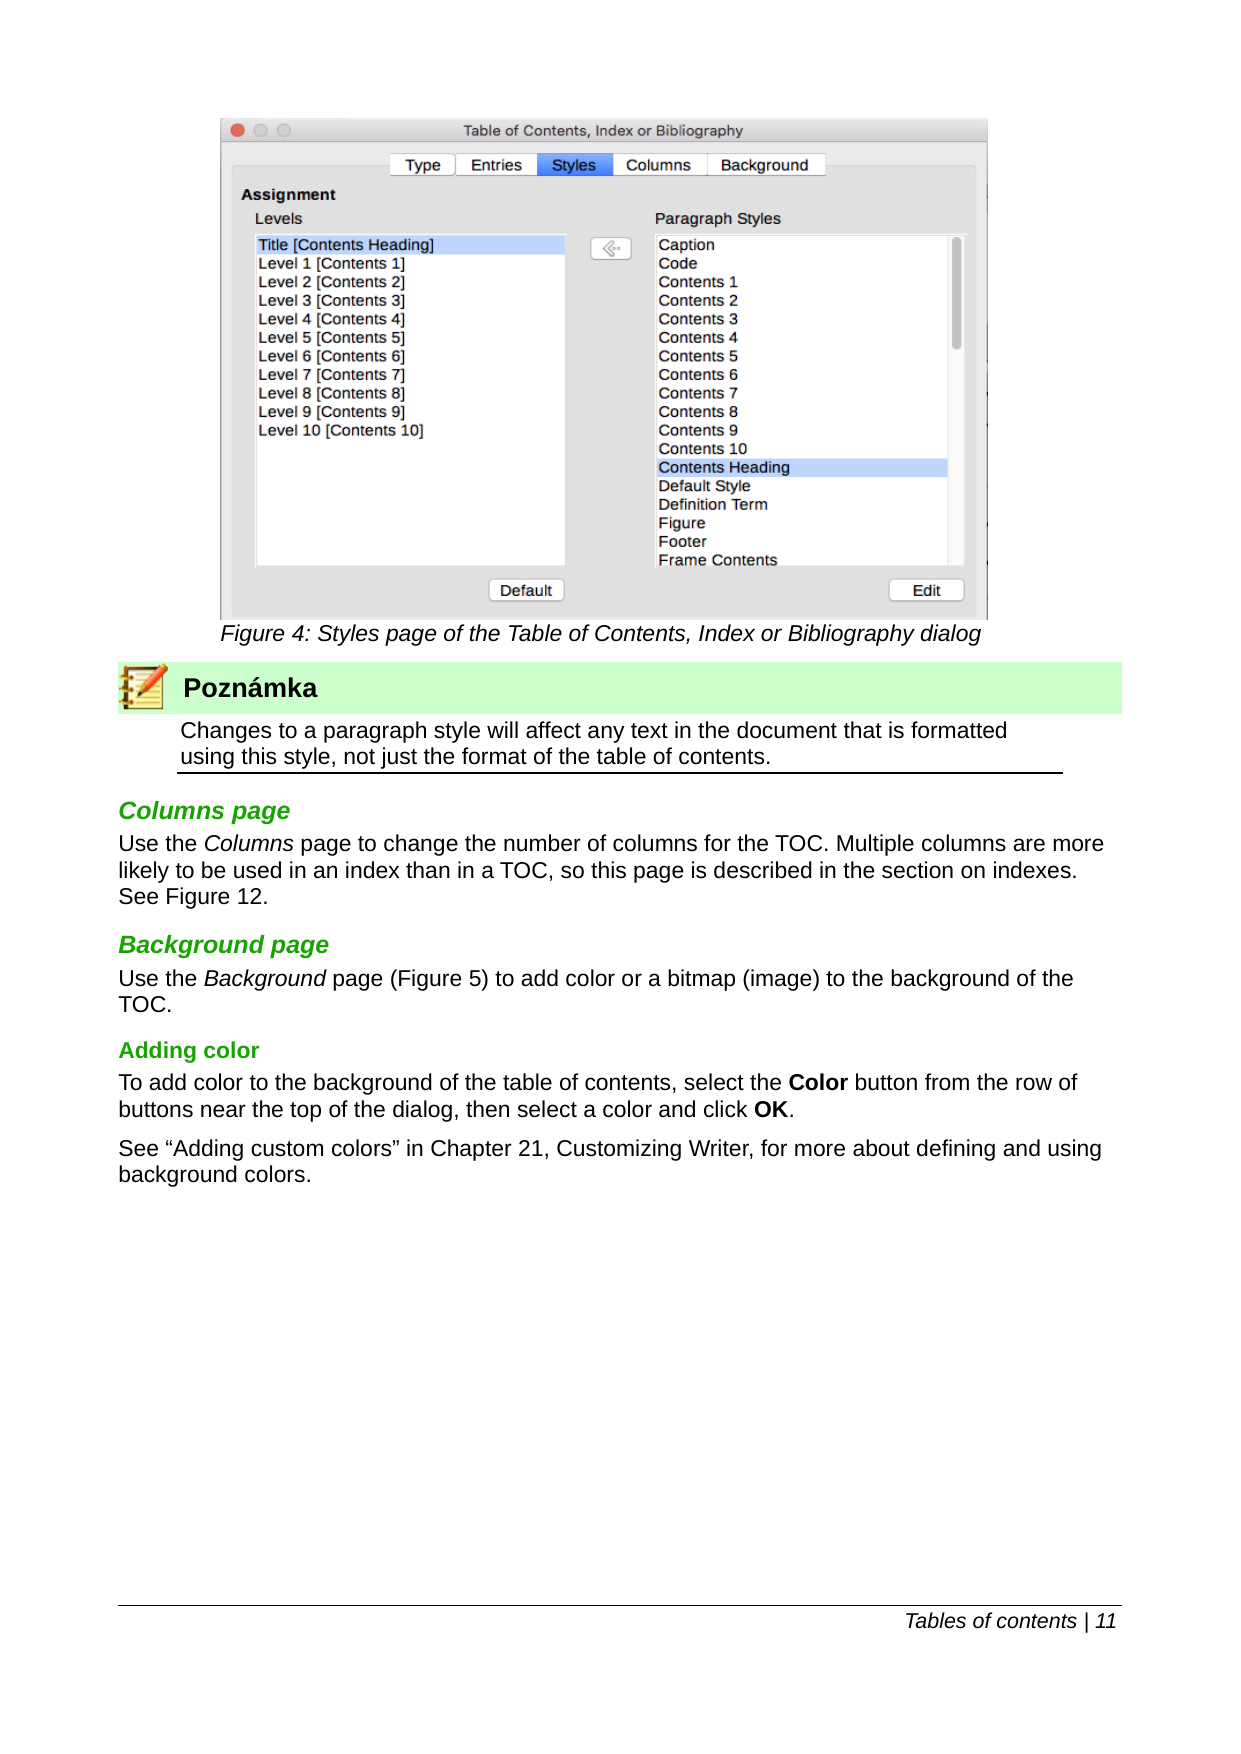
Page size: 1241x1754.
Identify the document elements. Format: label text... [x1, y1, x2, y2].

picture [220, 118, 988, 620]
text Use the Background page (Figure 5) to add color or a bitmap (image) to the background of the TOC. [118, 965, 1122, 1017]
text Use the Columns page to change the number of columns for the TOC. Multiple columns are more likely to be used in an index than in a TOC, so this page is described in the section on indexes. See Figure 12. [118, 830, 1122, 909]
text See “Adding custom colors” in Chapter 21, Customizing Writer, for more about defining and using background colors. [118, 1134, 1122, 1187]
text To add color to the background of the table of contents, select the Color button from the row of buttons near the top of the dialog, then select a color and click OK. [118, 1069, 1122, 1122]
subtitle Adding color [118, 1037, 1122, 1063]
text Figure 4: Styles page of the Table of Contents, Index or Bibliography dialog [220, 118, 1020, 646]
subtitle Poznámka [118, 662, 1122, 714]
picture [119, 662, 170, 713]
subtitle Background page [118, 930, 1122, 959]
text Changes to a paragraph style will affect any text in the document that is formatted using this style, not just the format of the table of contents. [177, 714, 1063, 772]
subtitle Columns page [118, 796, 1122, 824]
